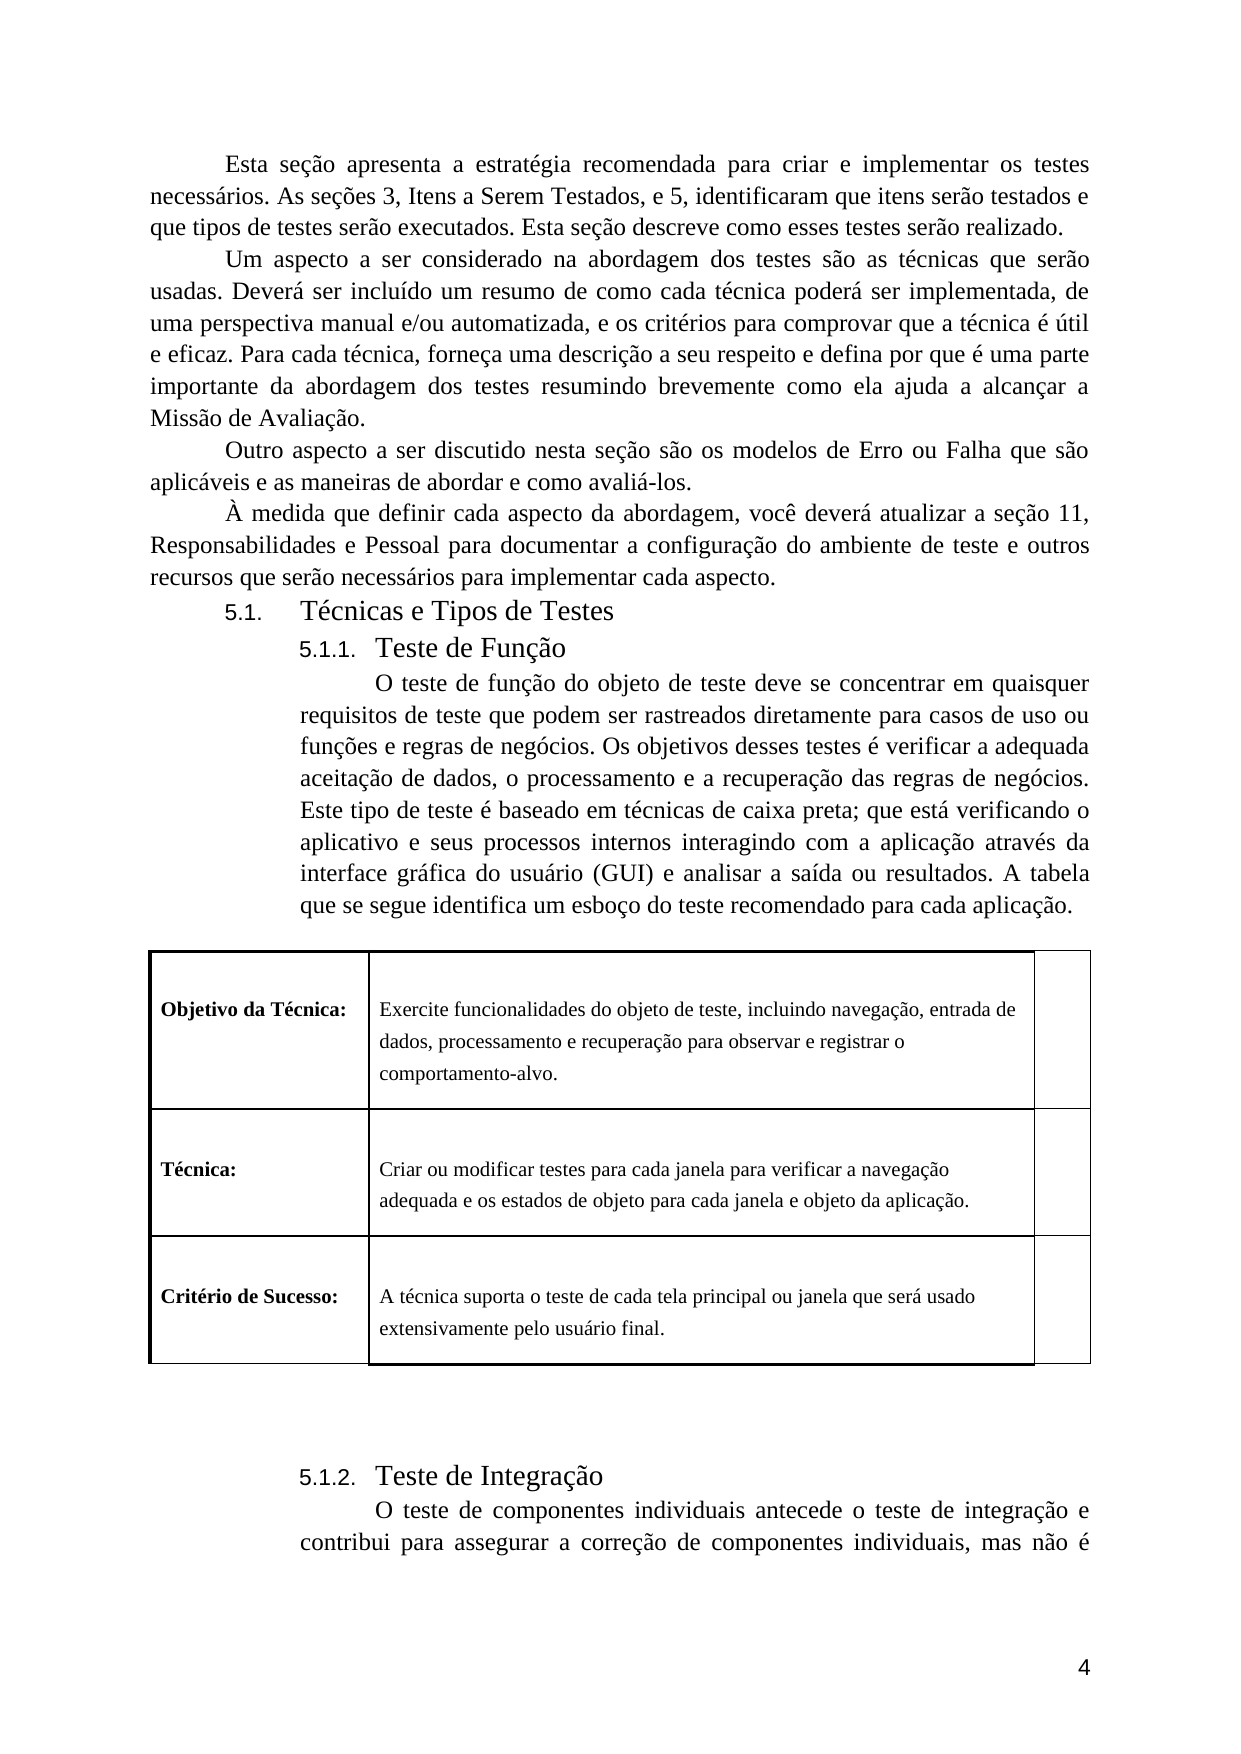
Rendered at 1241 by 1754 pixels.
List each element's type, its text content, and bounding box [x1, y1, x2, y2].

text Esta seção apresenta a estratégia recomendada para criar e implementar os testes necessários. As seções 3, Itens a Serem Testados, e 5, identificaram que itens serão testados e que tipos de testes serão executados. Esta seção descreve como esses testes serão realizado. [150, 150, 1091, 241]
text O teste de função do objeto de teste deve se concentrar em quaisquer requisitos de teste que podem ser rastreados diretamente para casos de uso ou funções e regras de negócios. Os objetivos desses testes é verificar a adequada aceitação de dados, o processamento e a recuperação das regras de negócios. Este tipo de teste é baseado em técnicas de caixa preta; que está verificando o aplicativo e seus processos internos interagindo com a aplicação através da interface gráfica do usuário (GUI) e analisar a saída ou resultados. A tabela que se segue identifica um esboço do teste recomendado para cada aplicação. [300, 669, 1091, 919]
list Teste de Função [150, 632, 1091, 664]
text À medida que definir cada aspecto da abordagem, você deverá atualizar a seção 11, Responsabilidades e Pessoal para documentar a configuração do ambiente de teste e outros recursos que serão necessários para implementar cada aspecto. [150, 499, 1091, 591]
table_header [1035, 951, 1090, 1108]
table_header Objetivo da Técnica: [152, 953, 368, 1108]
table_cell Critério de Sucesso: [152, 1237, 368, 1363]
text Um aspecto a ser considerado na abordagem dos testes são as técnicas que serão usadas. Deverá ser incluído um resumo de como cada técnica poderá ser implementada, de uma perspectiva manual e/ou automatizada, e os critérios para comprovar que a técnica é útil e eficaz. Para cada técnica, forneça uma descrição a seu respeito e defina por que é uma parte importante da abordagem dos testes resumindo brevemente como ela ajuda a alcançar a Missão de Avaliação. [150, 245, 1091, 432]
text Outro aspecto a ser discutido nesta seção são os modelos de Erro ou Falha que são aplicáveis e as maneiras de abordar e como avaliá-los. [150, 436, 1091, 495]
table_cell [1035, 1236, 1090, 1363]
list Teste de Integração [150, 1459, 1091, 1491]
table_cell [1035, 1109, 1090, 1235]
table_cell A técnica suporta o teste de cada tela principal ou janela que será usado extensivamente pelo usuário final. [370, 1237, 1034, 1363]
table_cell Criar ou modificar testes para cada janela para verificar a navegação adequada e os estados de objeto para cada janela e objeto da aplicação. [370, 1110, 1034, 1235]
list Técnicas e Tipos de Testes [150, 595, 1091, 627]
table_header Exercite funcionalidades do objeto de teste, incluindo navegação, entrada de dados, processamento e recuperação para observar e registrar o comportamento-alvo. [370, 953, 1034, 1108]
table_cell Técnica: [152, 1110, 368, 1235]
text O teste de componentes individuais antecede o teste de integração e contribui para assegurar a correção de componentes individuais, mas não é [300, 1496, 1091, 1555]
